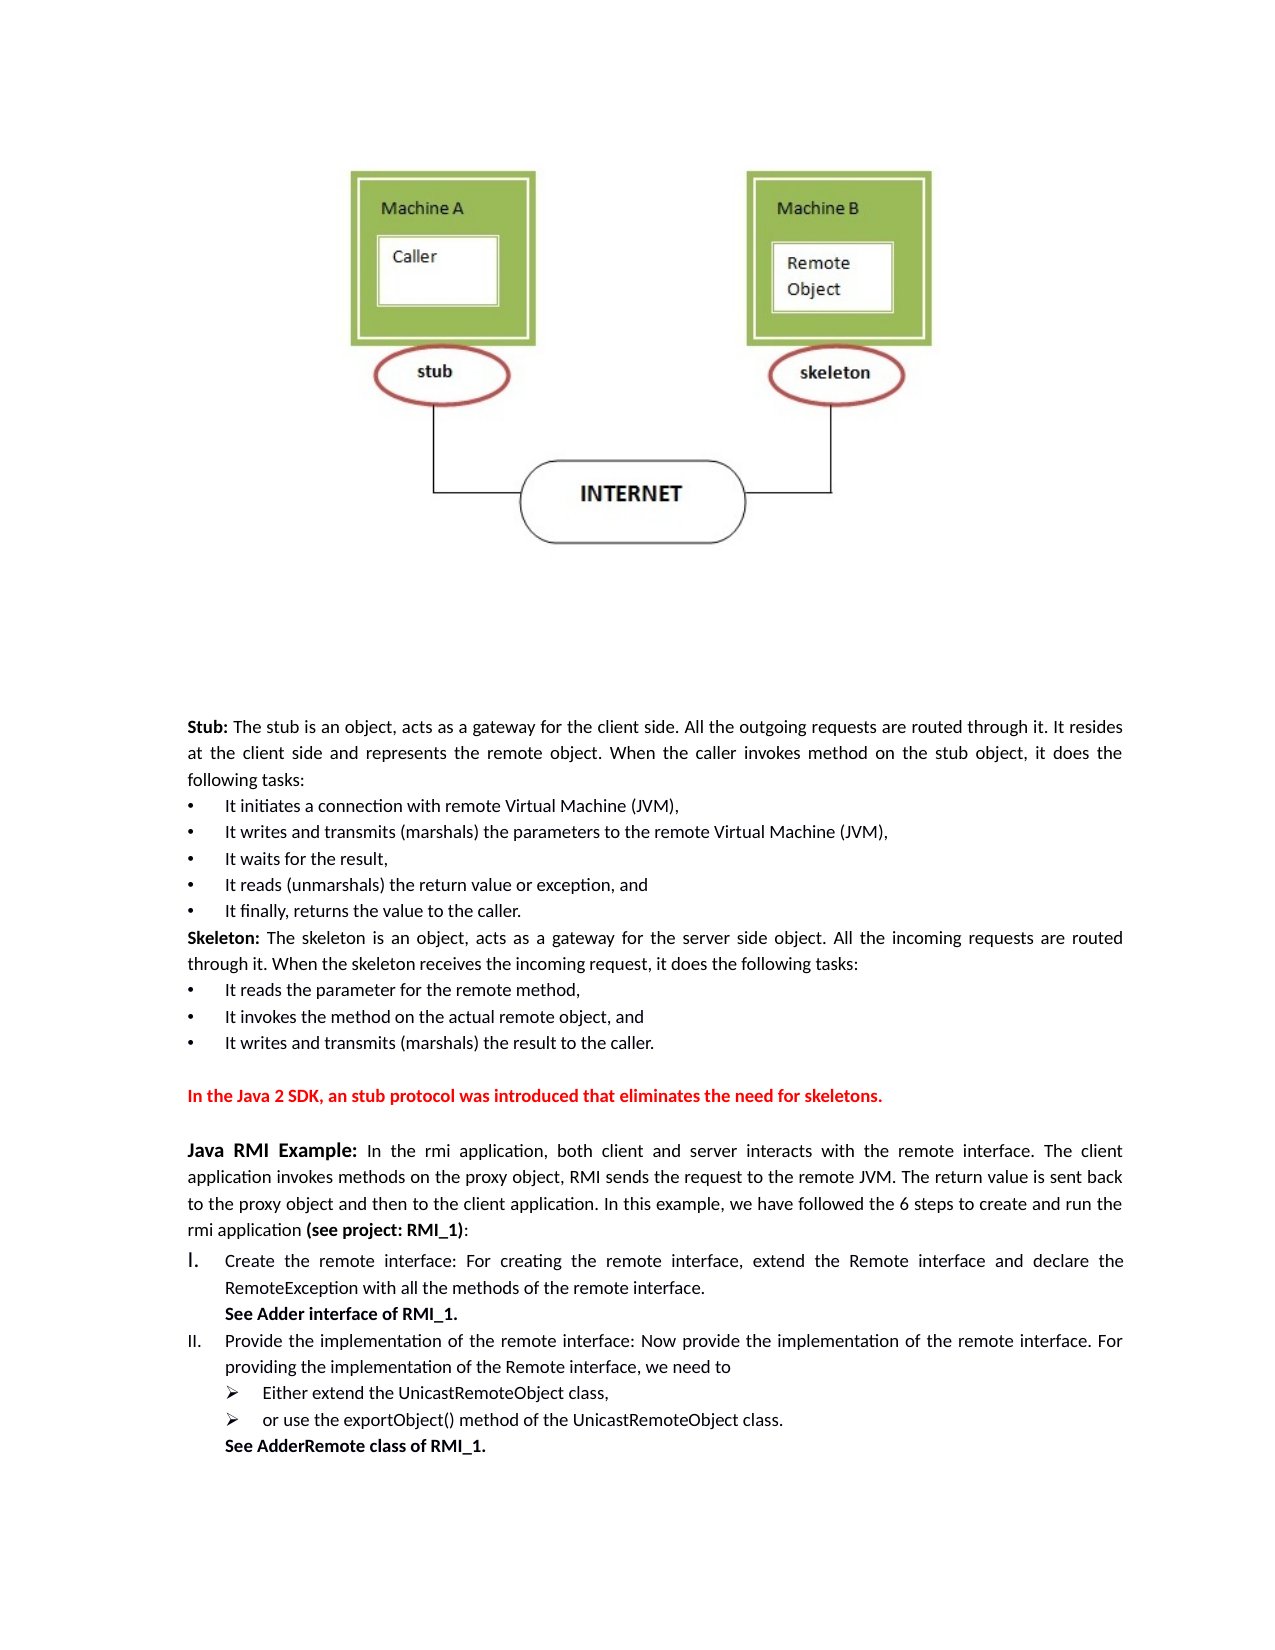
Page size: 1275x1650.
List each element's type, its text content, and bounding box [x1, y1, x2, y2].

list It invokes the method on the actual remote object, and [187, 1005, 1125, 1028]
list It waits for the result, [187, 847, 1125, 870]
list See AdderRemote class of RMI_1. [187, 1434, 1125, 1457]
list Stub: The stub is an object, acts as a gateway for the client side. All the outgoing requests are routed through it. It resides at the client side and represents the remote object. When the caller invokes method on the stub object, it does the following tasks: [150, 715, 1125, 791]
list It reads (unmarshals) the return value or exception, and [187, 873, 1125, 896]
list See Adder interface of RMI_1. [187, 1302, 1125, 1325]
list Either extend the UnicastRemoteObject class, [225, 1382, 1125, 1404]
list It reads the parameter for the remote method, [187, 979, 1125, 1002]
list Java RMI Example: In the rmi application, both client and server interacts with the remote interface. The client application invokes methods on the proxy object, RMI sends the request to the remote JVM. The return value is sent back to the proxy object and then to the client application. In this example, we have followed the 6 steps to create and run the rmi application (see project: RMI_1): [150, 1137, 1125, 1241]
list It writes and transmits (marshals) the result to the caller. [187, 1031, 1125, 1054]
list Provide the implementation of the remote interface: Now provide the implementation of the remote interface. For providing the implementation of the Remote interface, we need to [187, 1329, 1125, 1378]
list Create the remote interface: For creating the remote interface, extend the Remote interface and declare the RemoteException with all the methods of the remote interface. [187, 1245, 1125, 1299]
list Skeleton: The skeleton is an object, acts as a gateway for the server side object. All the incoming requests are routed through it. When the skeleton receives the incoming request, it does the following tasks: [150, 926, 1125, 975]
list It writes and transmits (marshals) the parameters to the remote Virtual Machine (JVM), [187, 821, 1125, 843]
list It finally, returns the value to the caller. [187, 899, 1125, 922]
list or use the exportObject() method of the UnicastRemoteObject class. [225, 1408, 1125, 1431]
picture [295, 150, 980, 581]
list In the Java 2 SDK, an stub protocol was introduced that eliminates the need for skeletons. [150, 1084, 1125, 1107]
list It initiates a connection with remote Virtual Machine (JVM), [187, 794, 1125, 817]
